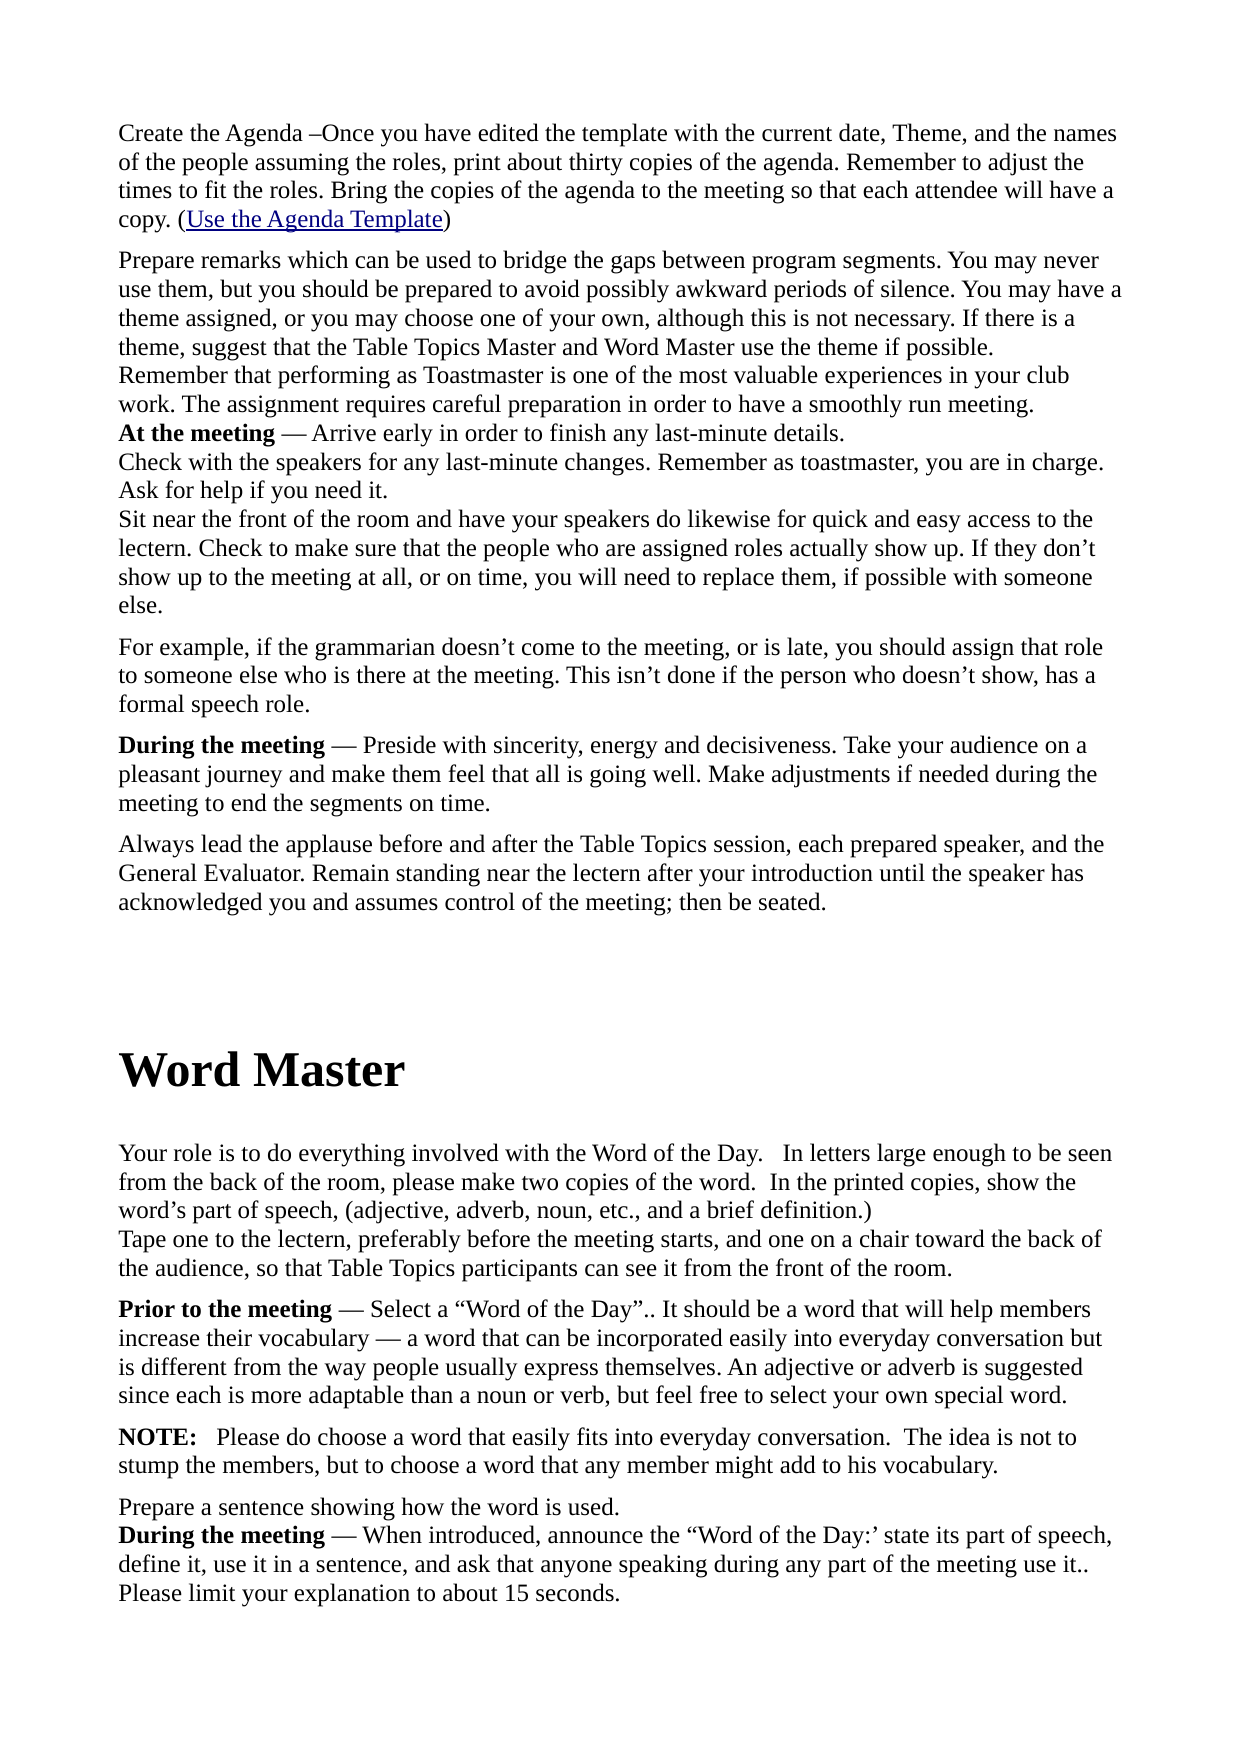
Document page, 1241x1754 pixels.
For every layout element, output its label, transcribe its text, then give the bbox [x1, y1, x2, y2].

text For example, if the grammarian doesn’t come to the meeting, or is late, you should assign that role to someone else who is there at the meeting. This isn’t done if the person who doesn’t show, has a formal speech role. [118, 632, 1122, 718]
text Prepare a sentence showing how the word is used. During the meeting — When introduced, announce the “Word of the Day:’ state its part of speech, define it, use it in a sentence, and ask that anyone speaking during any part of the meeting use it.. Please limit your explanation to about 15 seconds. [118, 1492, 1122, 1607]
subtitle Word Master [118, 1039, 1122, 1097]
text During the meeting — Preside with sincerity, energy and decisiveness. Take your audience on a pleasant journey and make them feel that all is going well. Make adjustments if needed during the meeting to end the segments on time. [118, 731, 1122, 817]
text Always lead the applause before and after the Table Topics session, each prepared speaker, and the General Evaluator. Remain standing near the lectern after your introduction until the speaker has acknowledged you and assumes control of the meeting; then be seated. [118, 829, 1122, 916]
text NOTE: Please do choose a word that easily fits into everyday conversation. The idea is not to stump the members, but to choose a word that any member might add to his vocabulary. [118, 1422, 1122, 1479]
text Prior to the meeting — Select a “Word of the Day”.. It should be a word that will help members increase their vocabulary — a word that can be incorporated easily into everyday conversation but is different from the way people usually express themselves. An adjective or adverb is suggested since each is more adaptable than a noun or verb, but feel free to select your own special word. [118, 1294, 1122, 1409]
text Create the Agenda –Once you have edited the template with the current date, Theme, and the names of the people assuming the roles, print about thirty copies of the agenda. Remember to adjust the times to fit the roles. Bring the copies of the agenda to the meeting so that each attendee will have a copy. (Use the Agenda Template) [118, 118, 1122, 233]
text Tape one to the lectern, preferably before the meeting starts, and one on a chair toward the back of the audience, so that Table Topics participants can see it from the front of the room. [118, 1224, 1122, 1282]
text Your role is to do everything involved with the Word of the Day. In letters large enough to be seen from the back of the room, please make two copies of the word. In the printed copies, show the word’s part of speech, (adjective, adverb, noun, etc., and a brief definition.) [118, 1138, 1122, 1224]
text Prepare remarks which can be used to bridge the gaps between program segments. You may never use them, but you should be prepared to avoid possibly awkward periods of silence. You may have a theme assigned, or you may choose one of your own, although this is not necessary. If there is a theme, suggest that the Table Topics Master and Word Master use the theme if possible. Remember that performing as Toastmaster is one of the most valuable experiences in your club work. The assignment requires careful preparation in order to have a smoothly run meeting. At the meeting — Arrive early in order to finish any last-minute details. Check with the speakers for any last-minute changes. Remember as toastmaster, you are in charge. Ask for help if you need it. Sit near the front of the room and have your speakers do likewise for quick and easy access to the lectern. Check to make sure that the people who are assigned roles actually show up. If they don’t show up to the meeting at all, or on time, you will need to replace them, if possible with someone else. [118, 246, 1122, 619]
